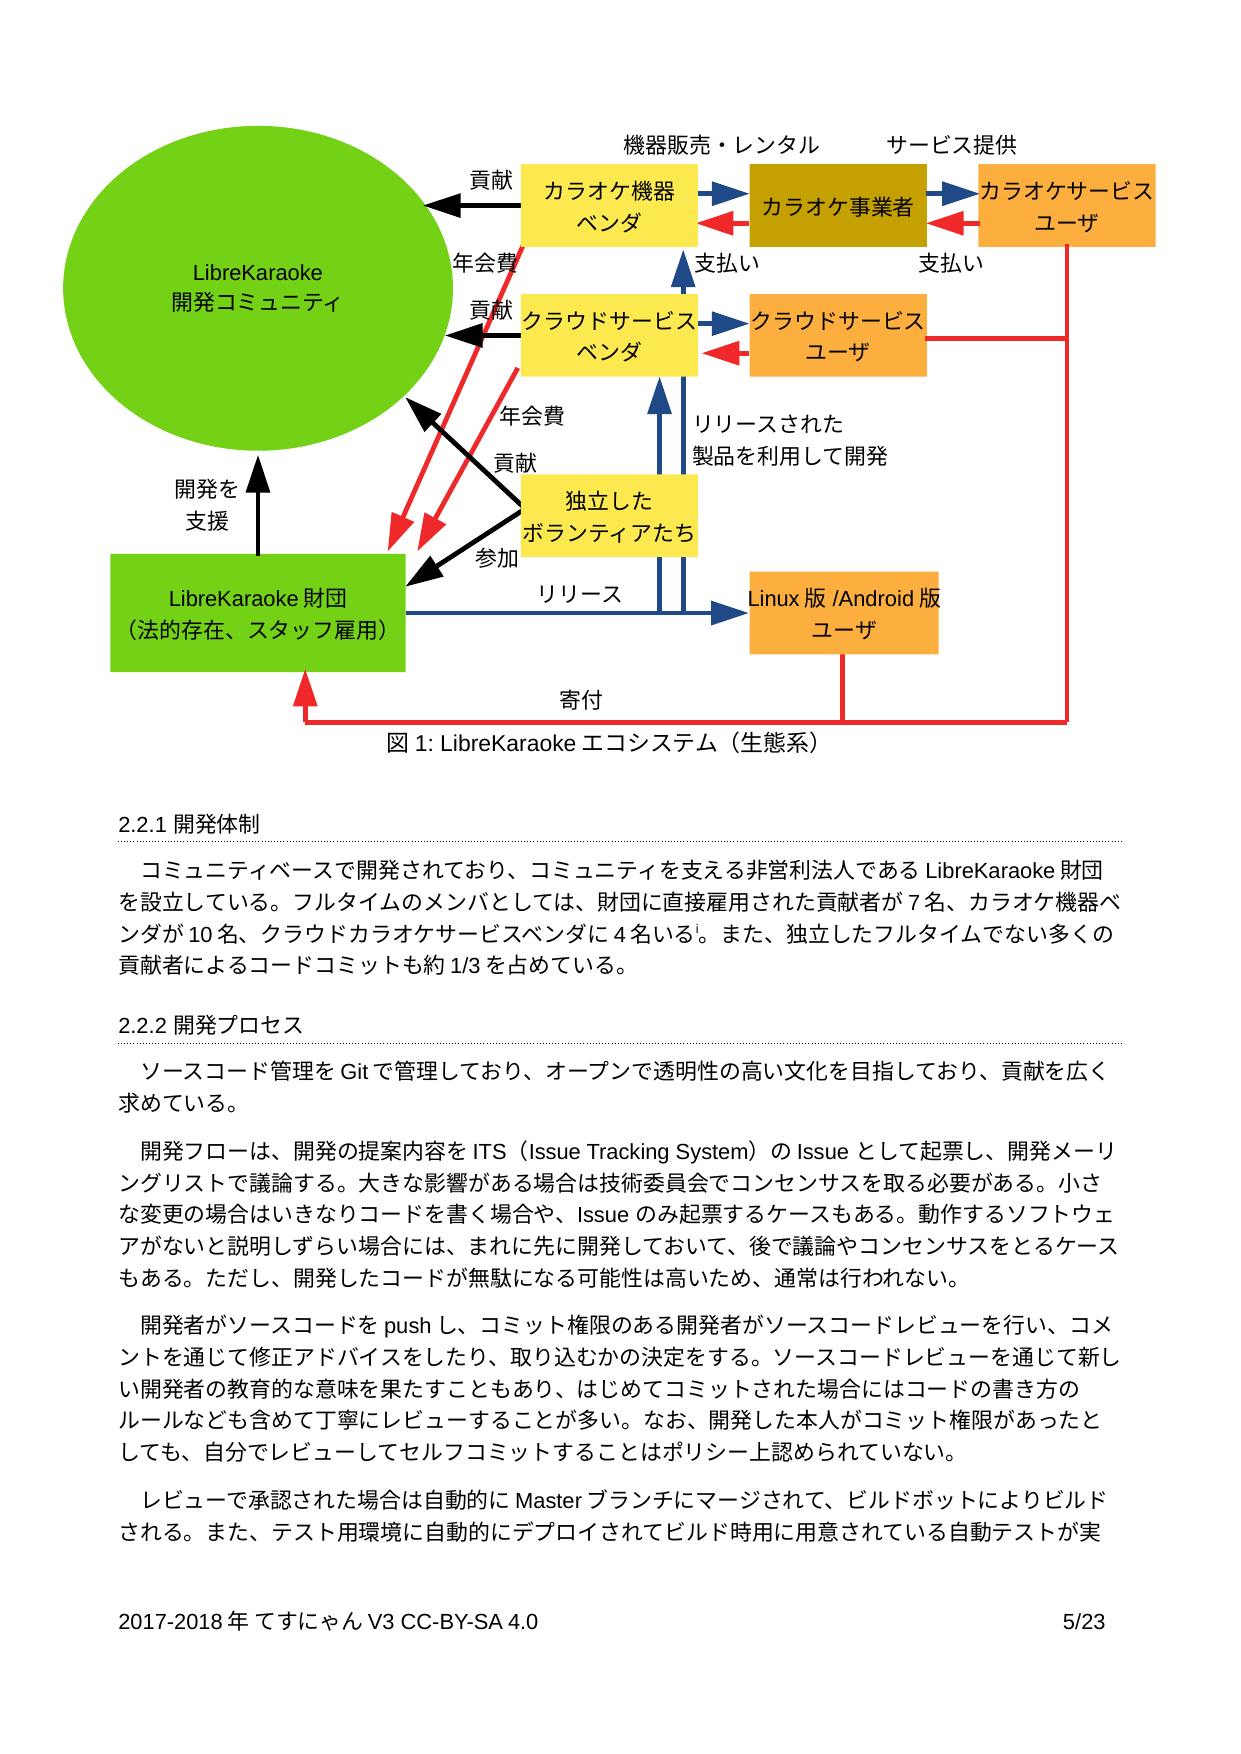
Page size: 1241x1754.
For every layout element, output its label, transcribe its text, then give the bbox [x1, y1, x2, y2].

text 図 1: LibreKaraokeエコシステム（生態系） [927, 195, 978, 222]
text 図 1: LibreKaraokeエコシステム（生態系） [63, 138, 181, 273]
text 開発フローは、開発の提案内容をITS（Issue Tracking System）のIssue として起票し、開発メーリングリストで議論する。大きな影響がある場合は技術委員会でコンセンサスを取る必要がある。小さな変更の場合はいきなりコードを書く場合や、Issue のみ起票するケースもある。動作するソフトウェアがないと説明しずらい場合には、まれに先に開発しておいて、後で議論やコンセンサスをとるケースもある。ただし、開発したコードが無駄になる可能性は高いため、通常は行われない。 [118, 1134, 1122, 1292]
subtitle 開発プロセス [118, 1008, 1122, 1043]
subtitle 開発体制 [118, 807, 1122, 841]
text 図 1: LibreKaraokeエコシステム（生態系） [406, 516, 657, 611]
text 図 1: LibreKaraokeエコシステム（生態系） [473, 371, 659, 499]
text 図 1: LibreKaraokeエコシステム（生態系） [686, 325, 1065, 720]
text レビューで承認された場合は自動的にMasterブランチにマージされて、ビルドボットによりビルドされる。また、テスト用環境に自動的にデプロイされてビルド時用に用意されている自動テストが実 [118, 1483, 1122, 1546]
text 開発者がソースコードをpushし、コミット権限のある開発者がソースコードレビューを行い、コメントを通じて修正アドバイスをしたり、取り込むかの決定をする。ソースコードレビューを通じて新しい開発者の教育的な意味を果たすこともあり、はじめてコミットされた場合にはコードの書き方のルールなども含めて丁寧にレビューすることが多い。なお、開発した本人がコミット権限があったとしても、自分でレビューしてセルフコミットすることはポリシー上認められていない。 [118, 1308, 1122, 1467]
text コミュニティベースで開発されており、コミュニティを支える非営利法人であるLibreKaraoke財団を設立している。フルタイムのメンバとしては、財団に直接雇用された貢献者が7名、カラオケ機器ベンダが10名、クラウドカラオケサービスベンダに4名いる。また、独立したフルタイムでない多くの貢献者によるコードコミットも約1/3を占めている。 [118, 853, 1122, 980]
text 図 1: LibreKaraokeエコシステム（生態系） [662, 557, 681, 611]
text 図 1: LibreKaraokeエコシステム（生態系） [307, 614, 840, 720]
text 図 1: LibreKaraokeエコシステム（生態系） [63, 247, 1156, 758]
text ソースコード管理をGitで管理しており、オープンで透明性の高い文化を目指しており、貢献を広く求めている。 [118, 1054, 1122, 1118]
text 図 1: LibreKaraokeエコシステム（生態系） [660, 377, 681, 474]
text 図 1: LibreKaraokeエコシステム（生態系） [429, 208, 520, 334]
text 図 1: LibreKaraokeエコシステム（生態系） [698, 195, 749, 222]
text 図 1: LibreKaraokeエコシステム（生態系） [488, 224, 1065, 336]
text 図 1: LibreKaraokeエコシステム（生態系） [445, 338, 520, 452]
text 図 1: LibreKaraokeエコシステム（生態系） [335, 138, 1156, 204]
